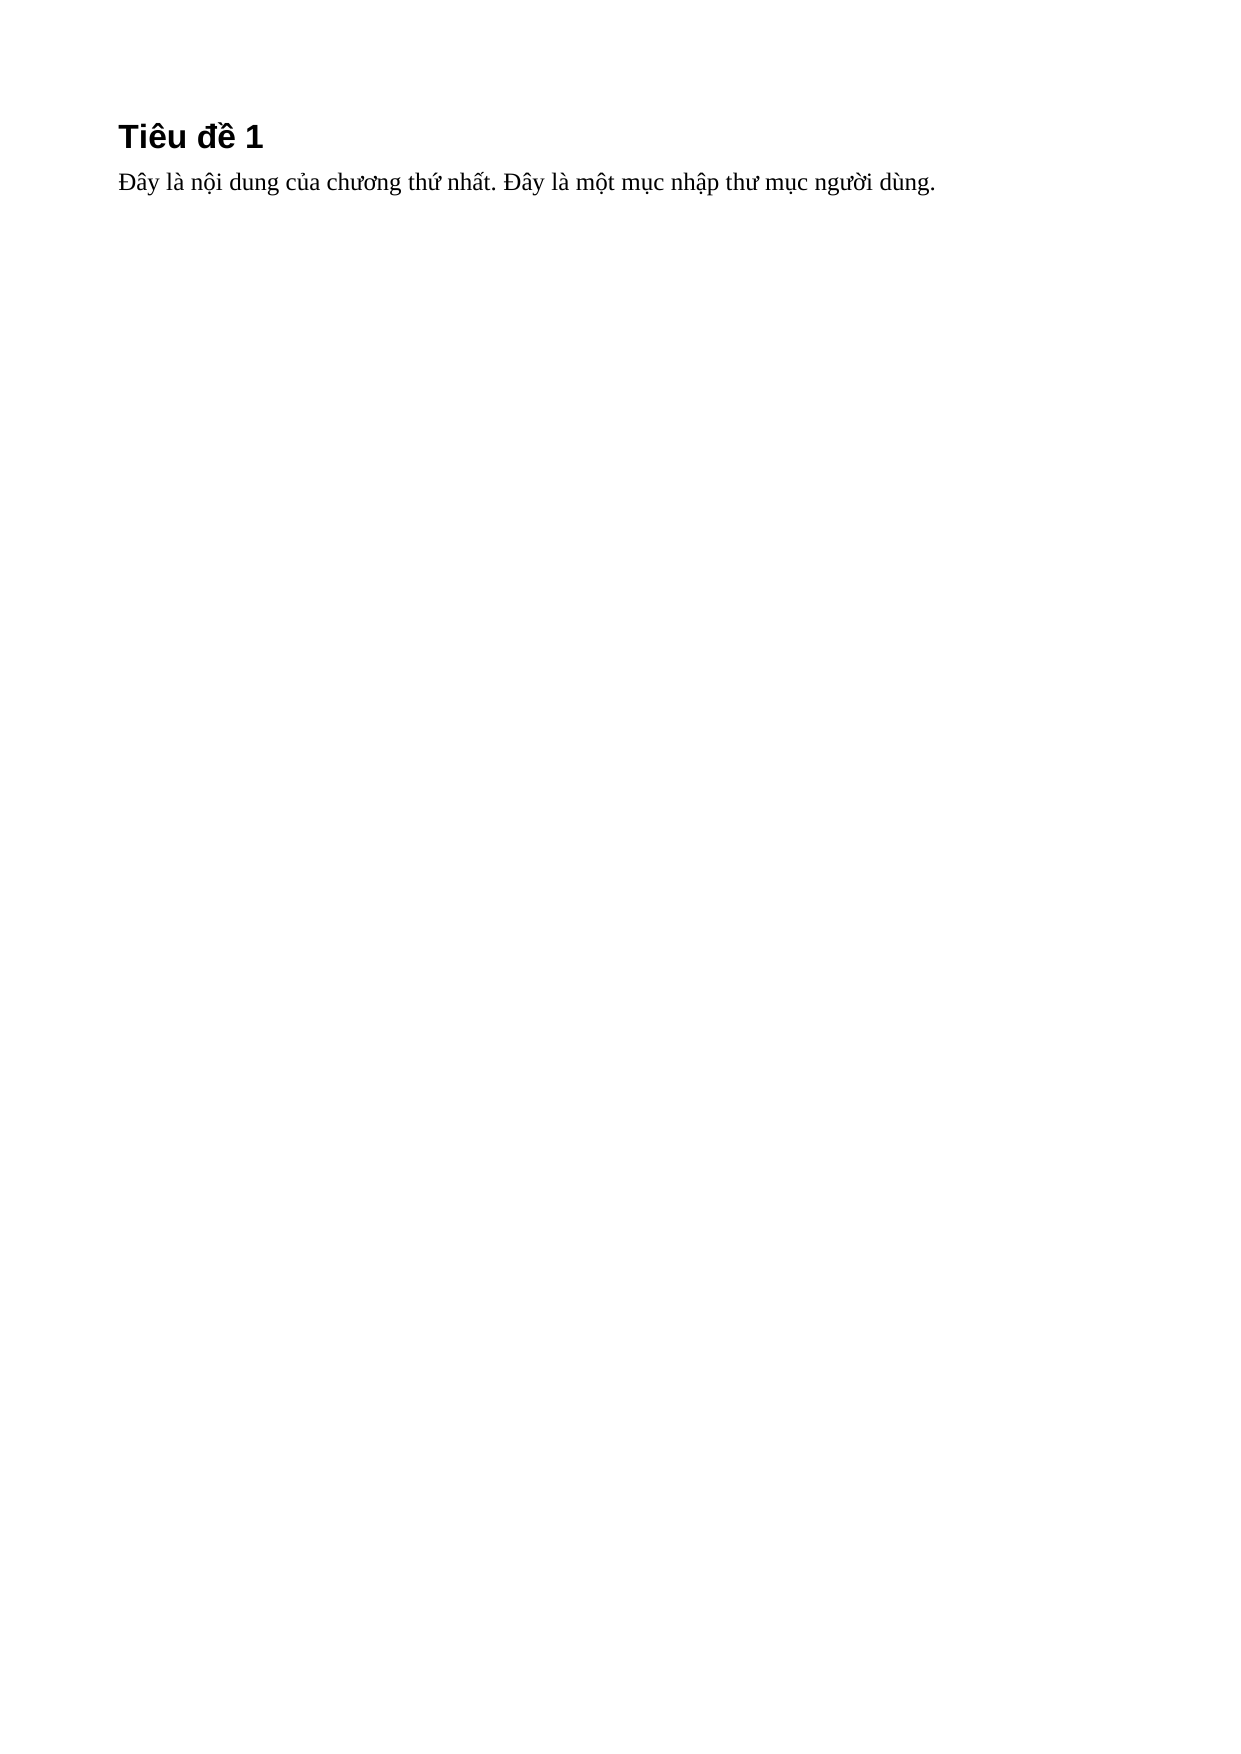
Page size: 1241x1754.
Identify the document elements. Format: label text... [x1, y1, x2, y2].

text Đây là nội dung của chương thứ nhất. Đây là một mục nhập thư mục người dùng. [118, 168, 1122, 224]
subtitle Tiêu đề 1 [118, 118, 1122, 156]
